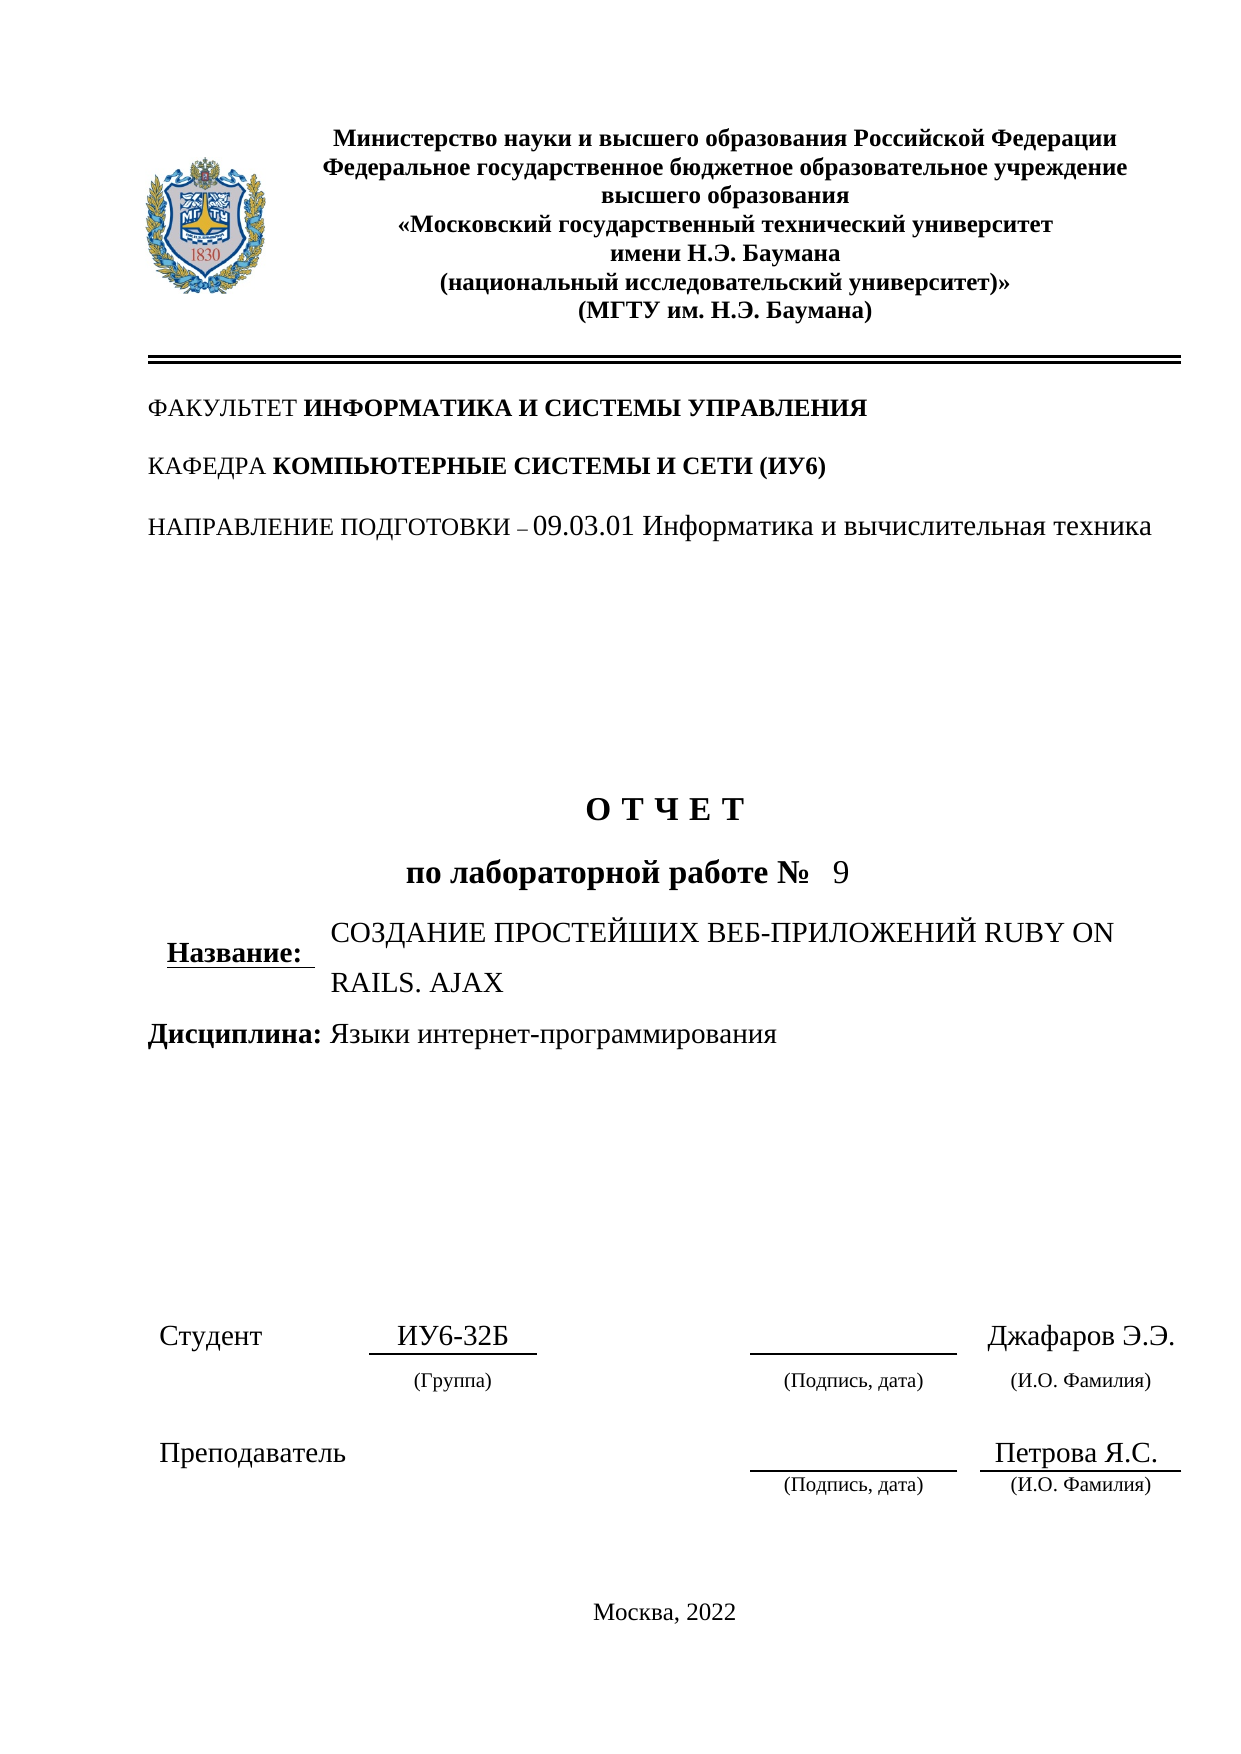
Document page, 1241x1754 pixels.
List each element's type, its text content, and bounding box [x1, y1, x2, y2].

table_cell (Группа) [357, 1368, 548, 1401]
table_cell [548, 1472, 738, 1506]
table_cell (И.О. Фамилия) [969, 1368, 1193, 1401]
table_header Джафаров Э.Э. [969, 1318, 1193, 1368]
table_header Студент [148, 1318, 357, 1368]
table_cell [548, 1368, 738, 1401]
table_cell (Подпись, дата) [738, 1368, 969, 1401]
table_cell [357, 1435, 548, 1472]
table_header [136, 123, 284, 324]
table_cell (Подпись, дата) [738, 1472, 969, 1506]
table_header [548, 1318, 738, 1368]
table_cell [148, 1472, 357, 1506]
subtitle СОЗДАНИЕ ПРОСТЕЙШИХ ВЕБ-ПРИЛОЖЕНИЙ RUBY ON RAILS. AJAX [148, 915, 1181, 999]
table_cell [148, 1401, 357, 1435]
text КАФЕДРА Компьютерные системы и сети (ИУ6) [148, 451, 1181, 479]
table_header ИУ6-32Б [357, 1318, 548, 1368]
table_cell (И.О. Фамилия) [969, 1472, 1193, 1506]
text Москва, 2022 [148, 1597, 1181, 1625]
subtitle Дисциплина: Языки интернет-программирования [148, 1016, 1181, 1049]
table_cell [357, 1472, 548, 1506]
table_cell Петрова Я.С. [969, 1435, 1193, 1472]
picture [145, 157, 266, 294]
text НАПРАВЛЕНИЕ ПОДГОТОВКИ – 09.03.01 Информатика и вычислительная техника [148, 508, 1181, 542]
table_header Министерство науки и высшего образования Российской Федерации Федеральное государственное бюджетное образовательное учреждение высшего образования «Московский государственный технический университет имени Н.Э. Баумана (национальный исследовательский университет)» (МГТУ им. Н.Э. Баумана) [284, 123, 1166, 324]
table_cell [357, 1401, 548, 1435]
table_cell [738, 1401, 969, 1435]
table_cell [148, 1368, 357, 1401]
table_cell [548, 1435, 738, 1472]
text Название: [167, 935, 315, 967]
table_cell [548, 1401, 738, 1435]
table_cell Преподаватель [148, 1435, 357, 1472]
table_header [738, 1318, 969, 1368]
table_cell [969, 1401, 1193, 1435]
subtitle Отчет [148, 789, 1181, 828]
text ФАКУЛЬТЕТ Информатика и системы управления [148, 393, 1181, 422]
table_header 9 [821, 853, 871, 891]
table_cell [738, 1435, 969, 1472]
